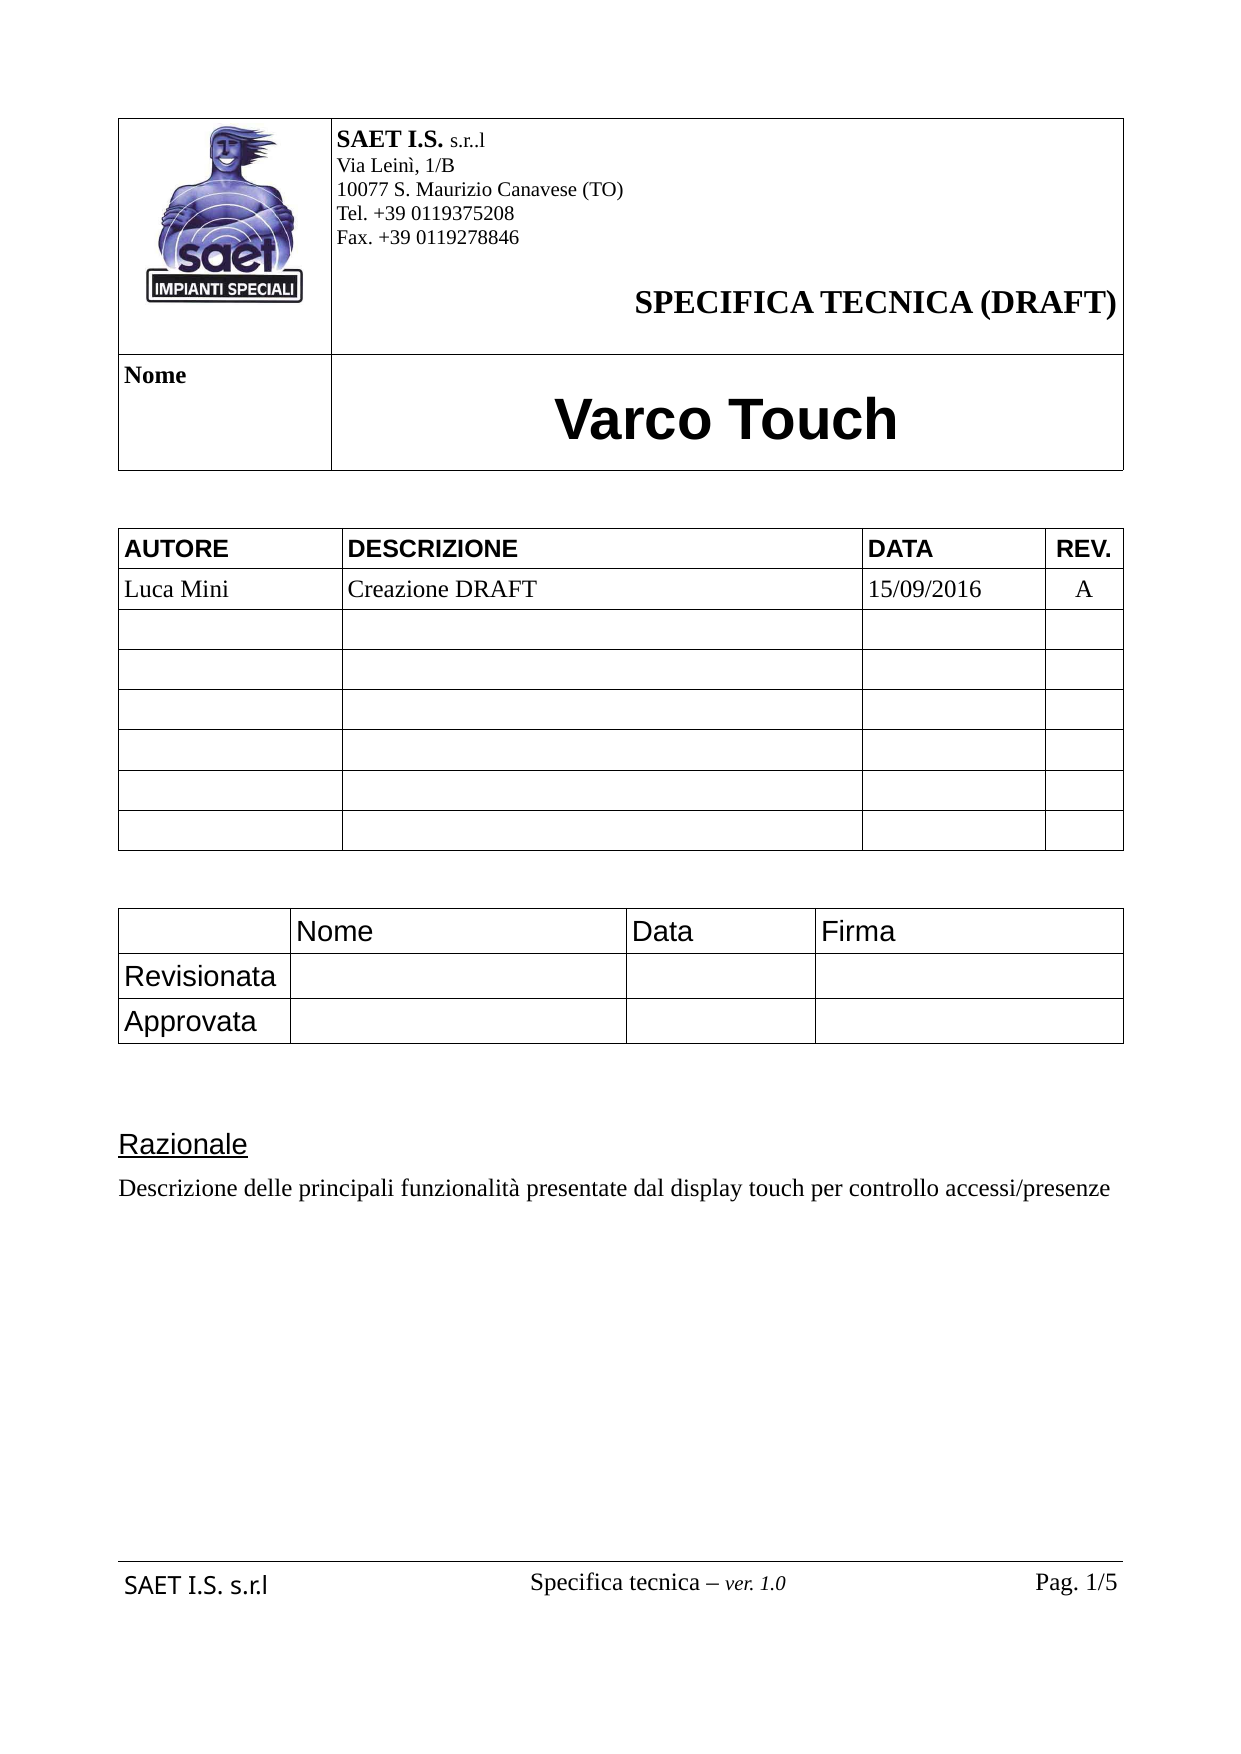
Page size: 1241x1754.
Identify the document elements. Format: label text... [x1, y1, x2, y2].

table_cell [1046, 650, 1123, 689]
table_header SAET I.S. s.r..l Via Leinì, 1/B 10077 S. Maurizio Canavese (TO) Tel. +39 0119375208 Fax. +39 0119278846 SPECIFICA TECNICA (DRAFT) [332, 119, 1123, 354]
table_header Data [627, 909, 815, 953]
table_cell Luca Mini [119, 569, 342, 608]
table_cell Nome [119, 355, 331, 470]
table_cell [343, 610, 862, 649]
table_cell [863, 690, 1045, 729]
table_cell [119, 811, 342, 850]
table_header DATA [863, 529, 1045, 568]
picture [145, 123, 304, 305]
table_cell [119, 690, 342, 729]
table_cell A [1046, 569, 1123, 608]
table_cell [863, 650, 1045, 689]
table_cell [343, 811, 862, 850]
table_cell Creazione DRAFT [343, 569, 862, 608]
table_cell [863, 610, 1045, 649]
table_cell [119, 771, 342, 810]
table_cell [343, 771, 862, 810]
table_header DESCRIZIONE [343, 529, 862, 568]
table_cell Revisionata [119, 954, 290, 998]
table_cell [1046, 730, 1123, 770]
table_header Firma [816, 909, 1123, 953]
table_cell [291, 954, 626, 998]
table_cell [627, 999, 815, 1043]
table_cell [119, 610, 342, 649]
table_header AUTORE [119, 529, 342, 568]
table_cell [627, 954, 815, 998]
table_cell [816, 954, 1123, 998]
table_cell [119, 650, 342, 689]
table_cell [863, 771, 1045, 810]
table_cell [119, 730, 342, 770]
table_cell [343, 730, 862, 770]
table_cell [1046, 771, 1123, 810]
table_cell [1046, 690, 1123, 729]
table_header REV. [1046, 529, 1123, 568]
table_header [119, 909, 290, 953]
table_cell [1046, 811, 1123, 850]
table_cell [291, 999, 626, 1043]
table_cell [816, 999, 1123, 1043]
table_cell Varco Touch [332, 355, 1123, 470]
table_cell 15/09/2016 [863, 569, 1045, 608]
table_cell [1046, 610, 1123, 649]
subtitle Razionale [118, 1127, 1122, 1160]
table_cell [863, 811, 1045, 850]
table_header [119, 119, 331, 354]
table_header Nome [291, 909, 626, 953]
table_cell Approvata [119, 999, 290, 1043]
table_cell [863, 730, 1045, 770]
table_cell [343, 690, 862, 729]
table_cell [343, 650, 862, 689]
text Descrizione delle principali funzionalità presentate dal display touch per controllo accessi/presenze [118, 1173, 1122, 1202]
